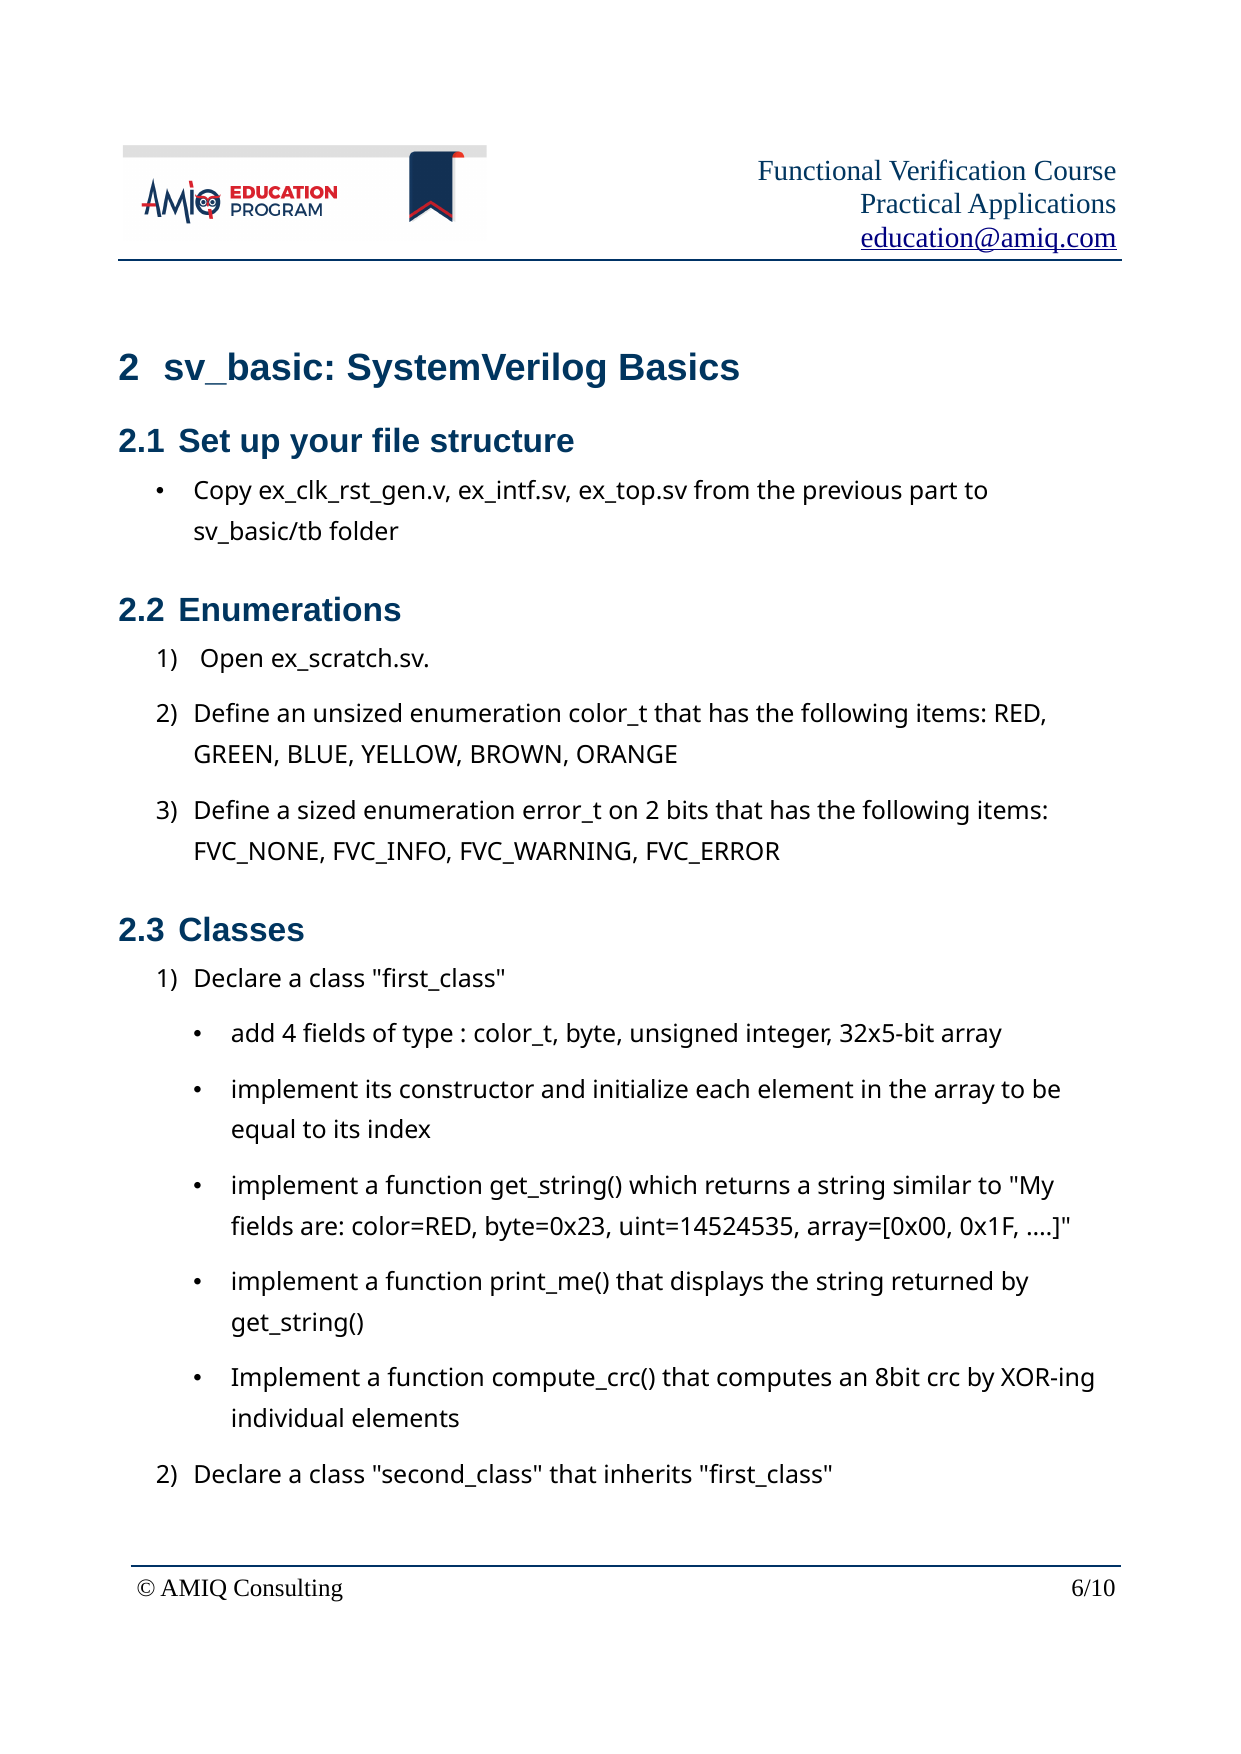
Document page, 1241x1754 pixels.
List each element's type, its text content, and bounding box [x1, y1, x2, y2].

subtitle sv_basic: SystemVerilog Basics [118, 344, 1122, 388]
subtitle Set up your file structure [118, 421, 1122, 460]
list Implement a function compute_crc() that computes an 8bit crc by XOR-ing individual elements [193, 1360, 1122, 1435]
list Declare a class "second_class" that inherits "first_class" [156, 1456, 1122, 1490]
list implement a function get_string() which returns a string similar to "My fields are: color=RED, byte=0x23, uint=14524535, array=[0x00, 0x1F, .…]" [193, 1168, 1122, 1242]
list add 4 fields of type : color_t, byte, unsigned integer, 32x5-bit array [193, 1016, 1122, 1050]
picture [122, 145, 487, 241]
list Copy ex_clk_rst_gen.v, ex_intf.sv, ex_top.sv from the previous part to sv_basic/tb folder [156, 472, 1122, 547]
list Define a sized enumeration error_t on 2 bits that has the following items: FVC_NONE, FVC_INFO, FVC_WARNING, FVC_ERROR [156, 792, 1122, 867]
list Define an unsized enumeration color_t that has the following items: RED, GREEN, BLUE, YELLOW, BROWN, ORANGE [156, 696, 1122, 771]
list Open ex_scratch.sv. [156, 641, 1122, 675]
list Declare a class "first_class" [156, 961, 1122, 994]
list implement a function print_me() that displays the string returned by get_string() [193, 1264, 1122, 1339]
list implement its constructor and initialize each element in the array to be equal to its index [193, 1071, 1122, 1146]
subtitle Classes [118, 909, 1122, 948]
subtitle Enumerations [118, 589, 1122, 628]
